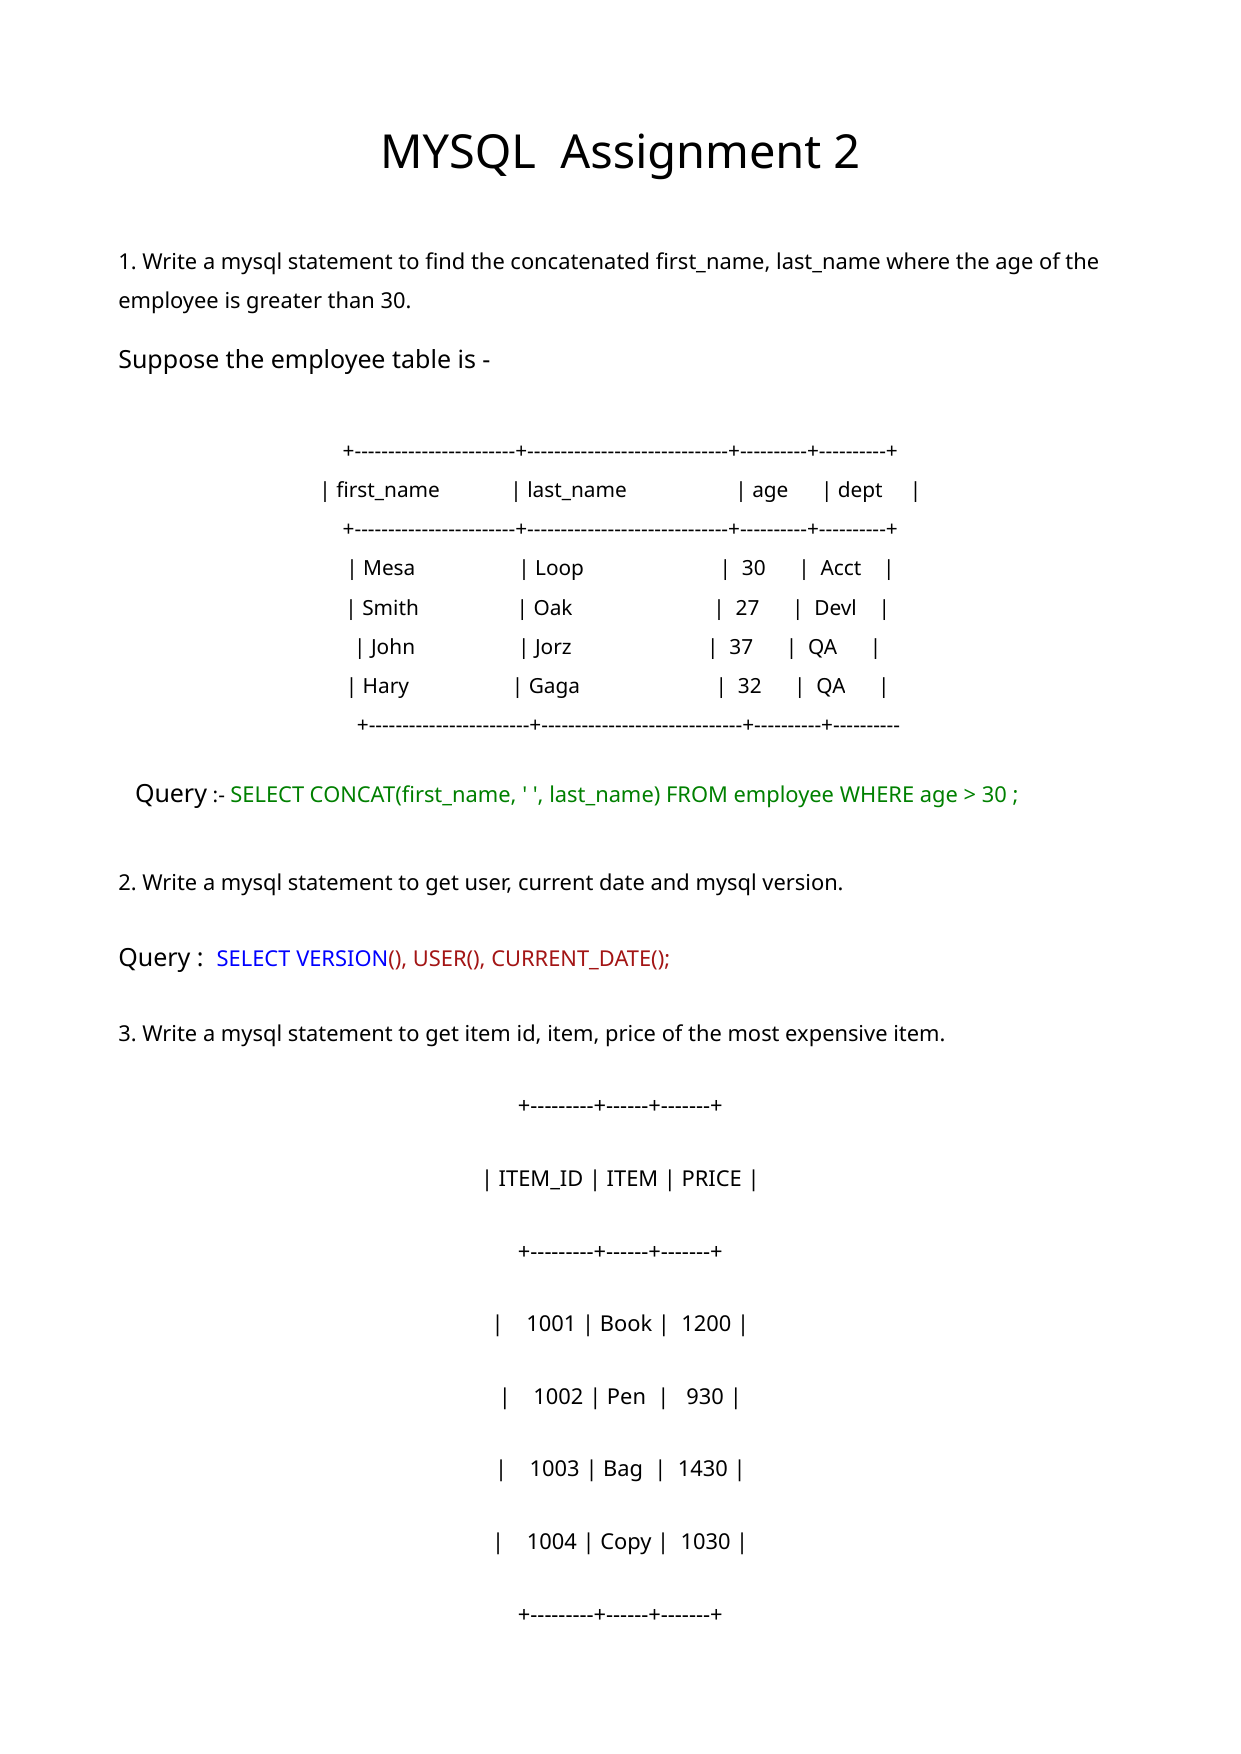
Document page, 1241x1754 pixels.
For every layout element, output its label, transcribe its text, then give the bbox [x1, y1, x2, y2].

text +------------------------+------------------------------+----------+----------+ [118, 514, 1122, 543]
text +------------------------+------------------------------+----------+---------- [135, 710, 1122, 739]
text | Smith | Oak | 27 | Devl | [118, 593, 1122, 621]
subtitle 3. Write a mysql statement to get item id, item, price of the most expensive item. [118, 1018, 1122, 1048]
text +------------------------+------------------------------+----------+----------+ [118, 436, 1122, 464]
text Query : SELECT VERSION(), USER(), CURRENT_DATE(); [118, 939, 1122, 974]
text MYSQL Assignment 2 [118, 118, 1122, 182]
text | first_name | last_name | age | dept | [118, 475, 1122, 504]
subtitle 1. Write a mysql statement to find the concatenated first_name, last_name where the age of the employee is greater than 30. [118, 246, 1122, 315]
text | 1001 | Book | 1200 | [118, 1308, 1122, 1338]
text | John | Jorz | 37 | QA | [118, 632, 1122, 660]
subtitle 2. Write a mysql statement to get user, current date and mysql version. [118, 867, 1122, 897]
text | 1003 | Bag | 1430 | [118, 1453, 1122, 1483]
text +---------+------+-------+ [118, 1090, 1122, 1120]
text | ITEM_ID | ITEM | PRICE | [118, 1163, 1122, 1193]
text | 1002 | Pen | 930 | [118, 1381, 1122, 1411]
text | Mesa | Loop | 30 | Acct | [118, 553, 1122, 582]
text | Hary | Gaga | 32 | QA | [118, 671, 1122, 699]
text Suppose the employee table is - [118, 341, 1122, 376]
text +---------+------+-------+ [118, 1599, 1122, 1628]
text +---------+------+-------+ [118, 1236, 1122, 1265]
text Query :- SELECT CONCAT(first_name, ' ', last_name) FROM employee WHERE age > 30 ; [135, 775, 1122, 809]
text | 1004 | Copy | 1030 | [118, 1526, 1122, 1556]
